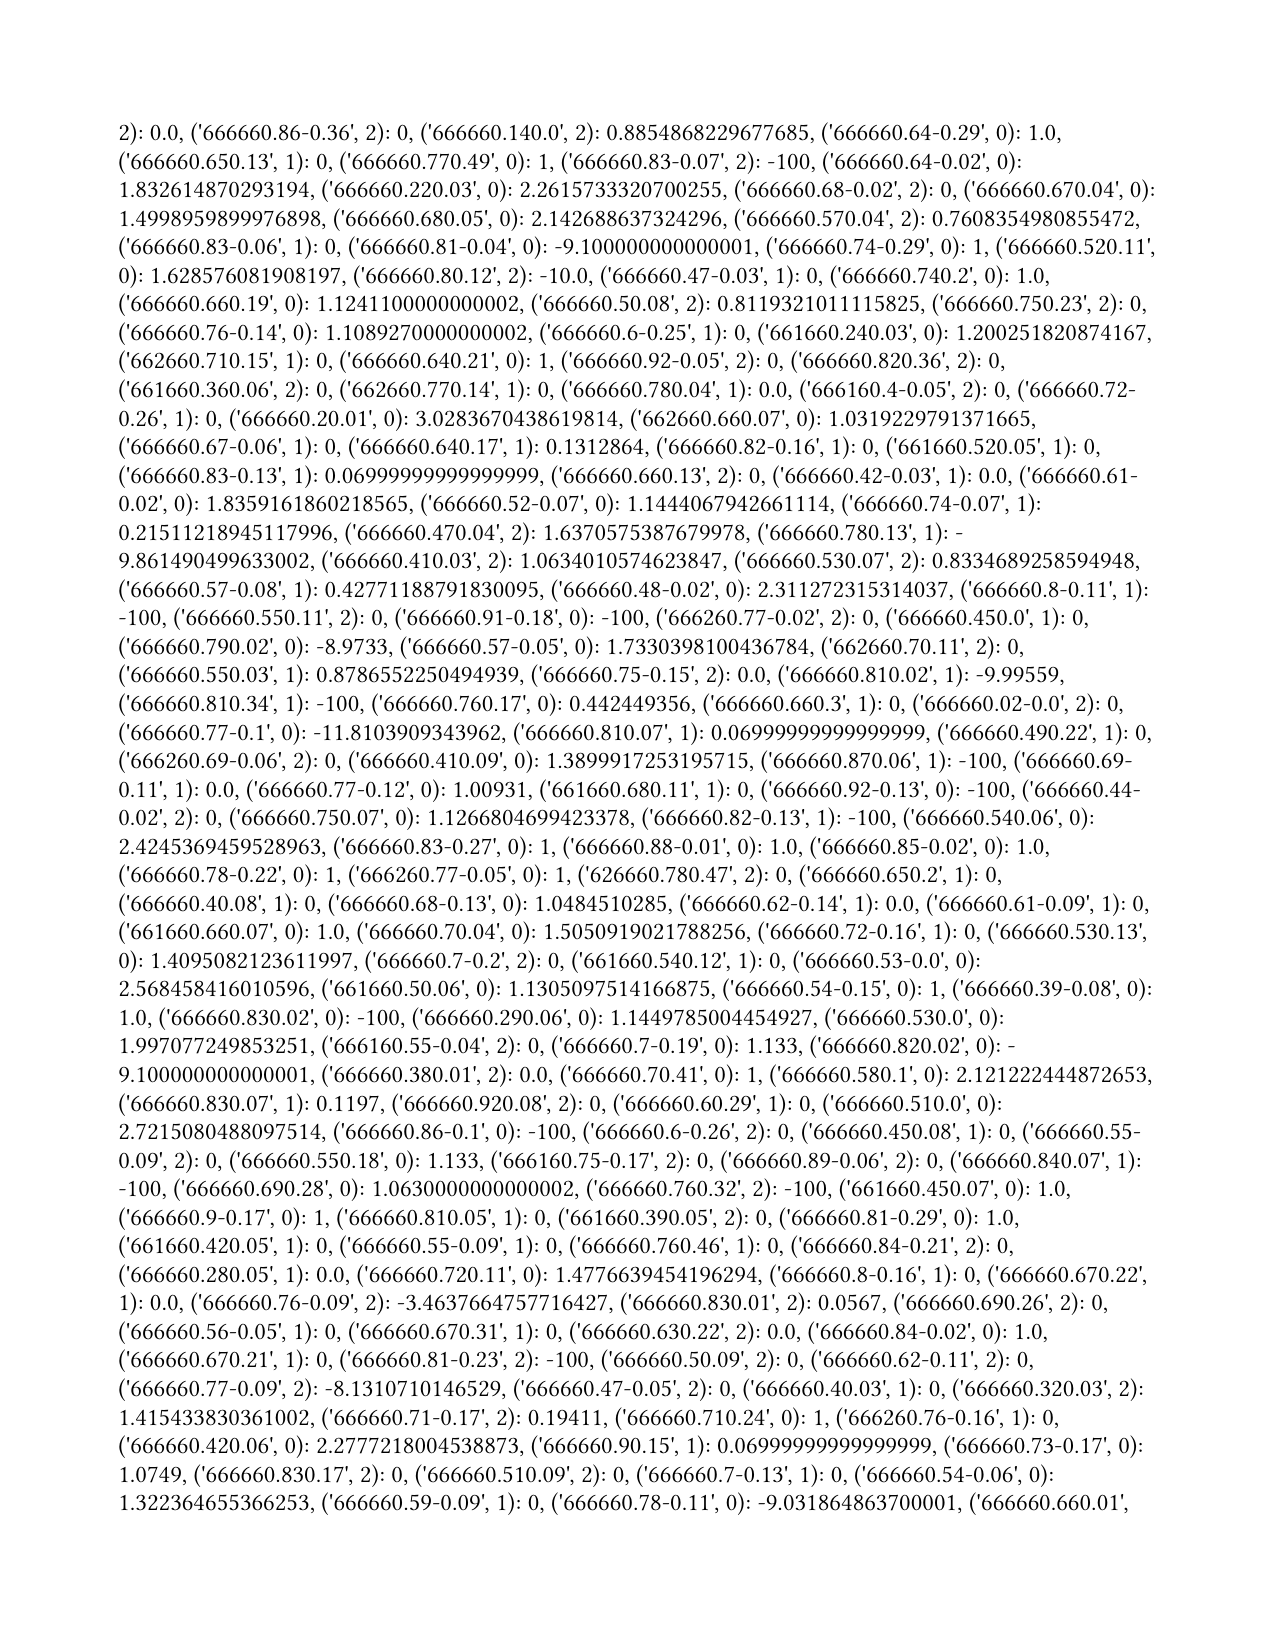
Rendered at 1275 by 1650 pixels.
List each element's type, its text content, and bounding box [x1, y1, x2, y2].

text 2): 0.0, ('666660.86-0.36', 2): 0, ('666660.140.0', 2): 0.8854868229677685, ('666660.64-0.29', 0): 1.0, ('666660.650.13', 1): 0, ('666660.770.49', 0): 1, ('666660.83-0.07', 2): -100, ('666660.64-0.02', 0): 1.832614870293194, ('666660.220.03', 0): 2.2615733320700255, ('666660.68-0.02', 2): 0, ('666660.670.04', 0): 1.4998959899976898, ('666660.680.05', 0): 2.142688637324296, ('666660.570.04', 2): 0.7608354980855472, ('666660.83-0.06', 1): 0, ('666660.81-0.04', 0): -9.100000000000001, ('666660.74-0.29', 0): 1, ('666660.520.11', 0): 1.628576081908197, ('666660.80.12', 2): -10.0, ('666660.47-0.03', 1): 0, ('666660.740.2', 0): 1.0, ('666660.660.19', 0): 1.1241100000000002, ('666660.50.08', 2): 0.8119321011115825, ('666660.750.23', 2): 0, ('666660.76-0.14', 0): 1.1089270000000002, ('666660.6-0.25', 1): 0, ('661660.240.03', 0): 1.200251820874167, ('662660.710.15', 1): 0, ('666660.640.21', 0): 1, ('666660.92-0.05', 2): 0, ('666660.820.36', 2): 0, ('661660.360.06', 2): 0, ('662660.770.14', 1): 0, ('666660.780.04', 1): 0.0, ('666160.4-0.05', 2): 0, ('666660.72-0.26', 1): 0, ('666660.20.01', 0): 3.0283670438619814, ('662660.660.07', 0): 1.0319229791371665, ('666660.67-0.06', 1): 0, ('666660.640.17', 1): 0.1312864, ('666660.82-0.16', 1): 0, ('661660.520.05', 1): 0, ('666660.83-0.13', 1): 0.06999999999999999, ('666660.660.13', 2): 0, ('666660.42-0.03', 1): 0.0, ('666660.61-0.02', 0): 1.8359161860218565, ('666660.52-0.07', 0): 1.1444067942661114, ('666660.74-0.07', 1): 0.21511218945117996, ('666660.470.04', 2): 1.6370575387679978, ('666660.780.13', 1): -9.861490499633002, ('666660.410.03', 2): 1.0634010574623847, ('666660.530.07', 2): 0.8334689258594948, ('666660.57-0.08', 1): 0.42771188791830095, ('666660.48-0.02', 0): 2.311272315314037, ('666660.8-0.11', 1): -100, ('666660.550.11', 2): 0, ('666660.91-0.18', 0): -100, ('666260.77-0.02', 2): 0, ('666660.450.0', 1): 0, ('666660.790.02', 0): -8.9733, ('666660.57-0.05', 0): 1.7330398100436784, ('662660.70.11', 2): 0, ('666660.550.03', 1): 0.8786552250494939, ('666660.75-0.15', 2): 0.0, ('666660.810.02', 1): -9.99559, ('666660.810.34', 1): -100, ('666660.760.17', 0): 0.442449356, ('666660.660.3', 1): 0, ('666660.02-0.0', 2): 0, ('666660.77-0.1', 0): -11.8103909343962, ('666660.810.07', 1): 0.06999999999999999, ('666660.490.22', 1): 0, ('666260.69-0.06', 2): 0, ('666660.410.09', 0): 1.3899917253195715, ('666660.870.06', 1): -100, ('666660.69-0.11', 1): 0.0, ('666660.77-0.12', 0): 1.00931, ('661660.680.11', 1): 0, ('666660.92-0.13', 0): -100, ('666660.44-0.02', 2): 0, ('666660.750.07', 0): 1.1266804699423378, ('666660.82-0.13', 1): -100, ('666660.540.06', 0): 2.4245369459528963, ('666660.83-0.27', 0): 1, ('666660.88-0.01', 0): 1.0, ('666660.85-0.02', 0): 1.0, ('666660.78-0.22', 0): 1, ('666260.77-0.05', 0): 1, ('626660.780.47', 2): 0, ('666660.650.2', 1): 0, ('666660.40.08', 1): 0, ('666660.68-0.13', 0): 1.0484510285, ('666660.62-0.14', 1): 0.0, ('666660.61-0.09', 1): 0, ('661660.660.07', 0): 1.0, ('666660.70.04', 0): 1.5050919021788256, ('666660.72-0.16', 1): 0, ('666660.530.13', 0): 1.4095082123611997, ('666660.7-0.2', 2): 0, ('661660.540.12', 1): 0, ('666660.53-0.0', 0): 2.568458416010596, ('661660.50.06', 0): 1.1305097514166875, ('666660.54-0.15', 0): 1, ('666660.39-0.08', 0): 1.0, ('666660.830.02', 0): -100, ('666660.290.06', 0): 1.1449785004454927, ('666660.530.0', 0): 1.997077249853251, ('666160.55-0.04', 2): 0, ('666660.7-0.19', 0): 1.133, ('666660.820.02', 0): -9.100000000000001, ('666660.380.01', 2): 0.0, ('666660.70.41', 0): 1, ('666660.580.1', 0): 2.121222444872653, ('666660.830.07', 1): 0.1197, ('666660.920.08', 2): 0, ('666660.60.29', 1): 0, ('666660.510.0', 0): 2.7215080488097514, ('666660.86-0.1', 0): -100, ('666660.6-0.26', 2): 0, ('666660.450.08', 1): 0, ('666660.55-0.09', 2): 0, ('666660.550.18', 0): 1.133, ('666160.75-0.17', 2): 0, ('666660.89-0.06', 2): 0, ('666660.840.07', 1): -100, ('666660.690.28', 0): 1.0630000000000002, ('666660.760.32', 2): -100, ('661660.450.07', 0): 1.0, ('666660.9-0.17', 0): 1, ('666660.810.05', 1): 0, ('661660.390.05', 2): 0, ('666660.81-0.29', 0): 1.0, ('661660.420.05', 1): 0, ('666660.55-0.09', 1): 0, ('666660.760.46', 1): 0, ('666660.84-0.21', 2): 0, ('666660.280.05', 1): 0.0, ('666660.720.11', 0): 1.4776639454196294, ('666660.8-0.16', 1): 0, ('666660.670.22', 1): 0.0, ('666660.76-0.09', 2): -3.4637664757716427, ('666660.830.01', 2): 0.0567, ('666660.690.26', 2): 0, ('666660.56-0.05', 1): 0, ('666660.670.31', 1): 0, ('666660.630.22', 2): 0.0, ('666660.84-0.02', 0): 1.0, ('666660.670.21', 1): 0, ('666660.81-0.23', 2): -100, ('666660.50.09', 2): 0, ('666660.62-0.11', 2): 0, ('666660.77-0.09', 2): -8.1310710146529, ('666660.47-0.05', 2): 0, ('666660.40.03', 1): 0, ('666660.320.03', 2): 1.415433830361002, ('666660.71-0.17', 2): 0.19411, ('666660.710.24', 0): 1, ('666260.76-0.16', 1): 0, ('666660.420.06', 0): 2.2777218004538873, ('666660.90.15', 1): 0.06999999999999999, ('666660.73-0.17', 0): 1.0749, ('666660.830.17', 2): 0, ('666660.510.09', 2): 0, ('666660.7-0.13', 1): 0, ('666660.54-0.06', 0): 1.322364655366253, ('666660.59-0.09', 1): 0, ('666660.78-0.11', 0): -9.031864863700001, ('666660.660.01', [118, 118, 1157, 1517]
